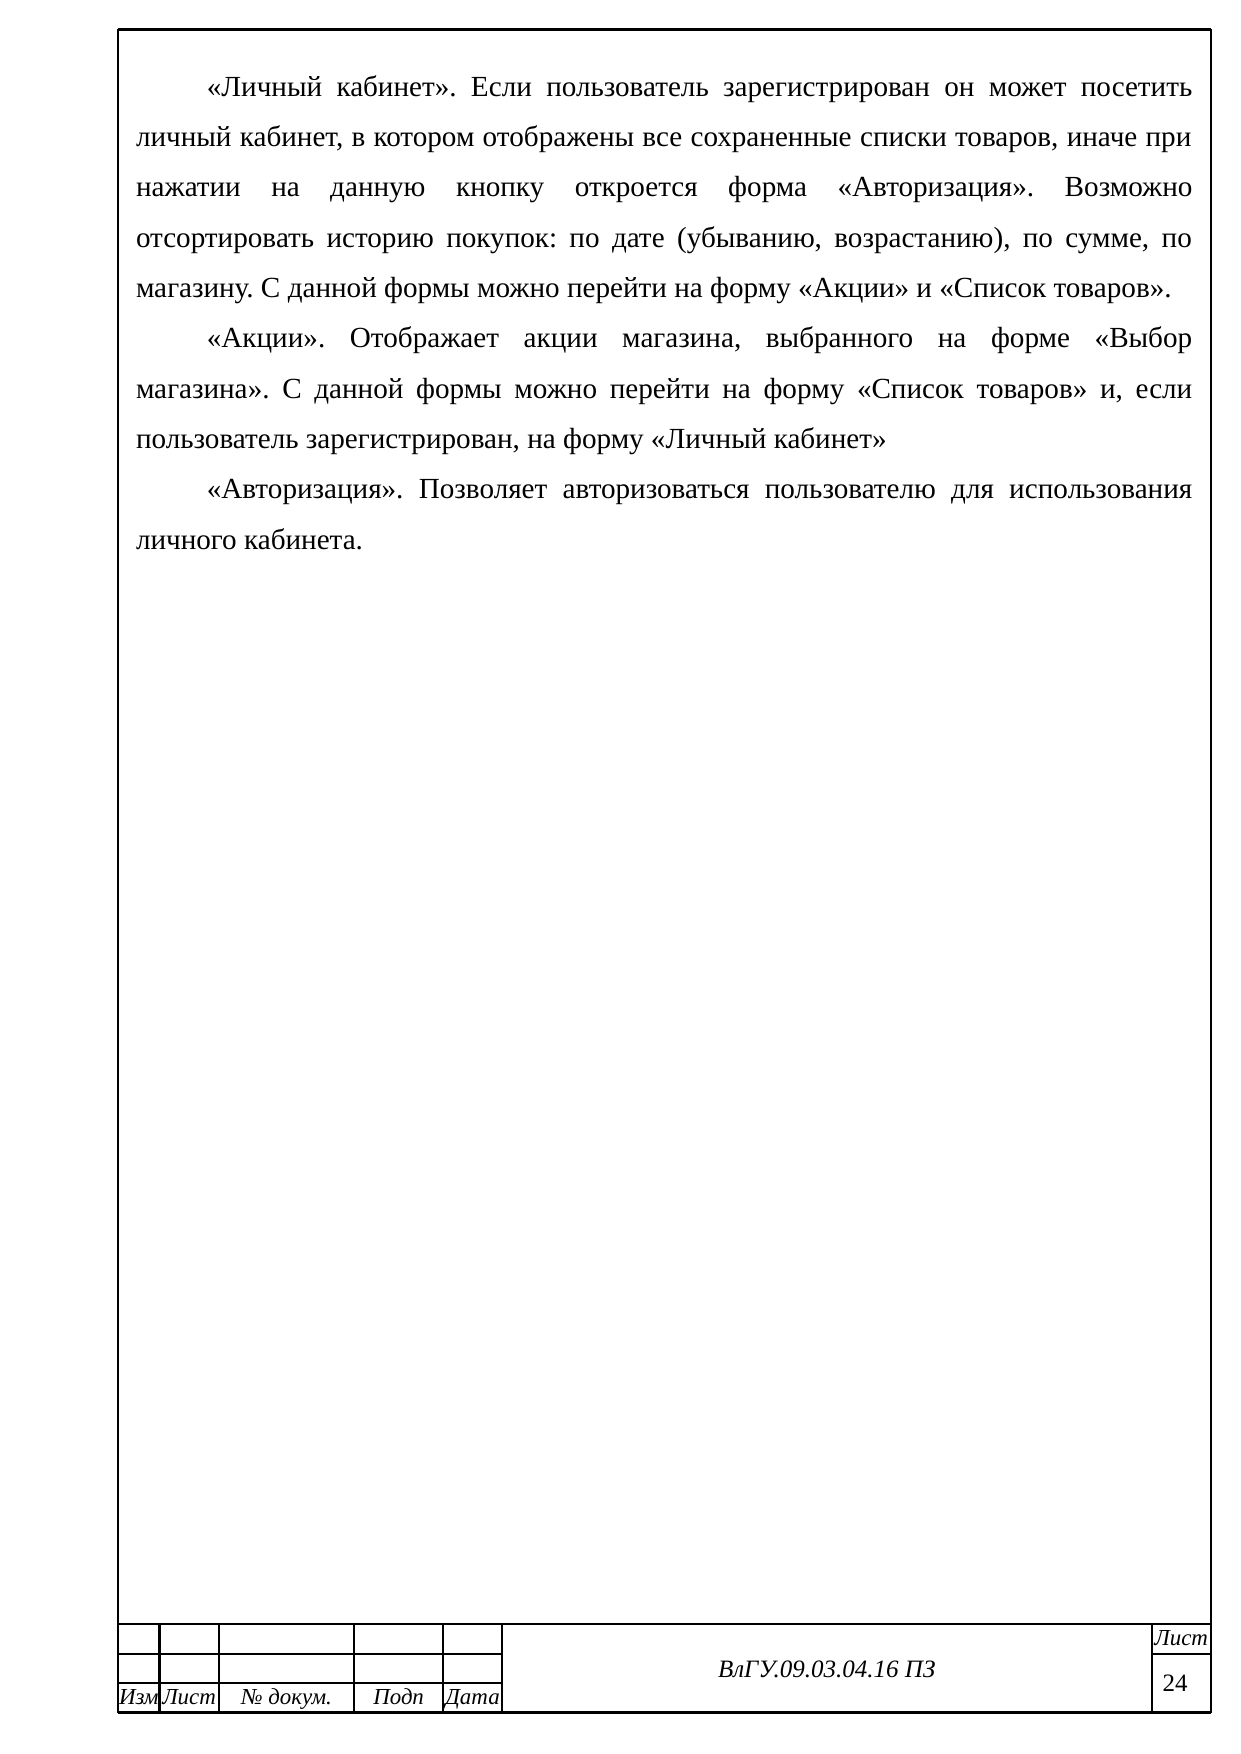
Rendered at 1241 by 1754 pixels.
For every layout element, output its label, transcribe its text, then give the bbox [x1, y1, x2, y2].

text «Акции». Отображает акции магазина, выбранного на форме «Выбор магазина». С данной формы можно перейти на форму «Список товаров» и, если пользователь зарегистрирован, на форму «Личный кабинет» [136, 321, 1193, 455]
text «Авторизация». Позволяет авторизоваться пользователю для использования личного кабинета. [136, 471, 1193, 555]
text «Личный кабинет». Если пользователь зарегистрирован он может посетить личный кабинет, в котором отображены все сохраненные списки товаров, иначе при нажатии на данную кнопку откроется форма «Авторизация». Возможно отсортировать историю покупок: по дате (убыванию, возрастанию), по сумме, по магазину. С данной формы можно перейти на форму «Акции» и «Список товаров». [136, 69, 1193, 304]
